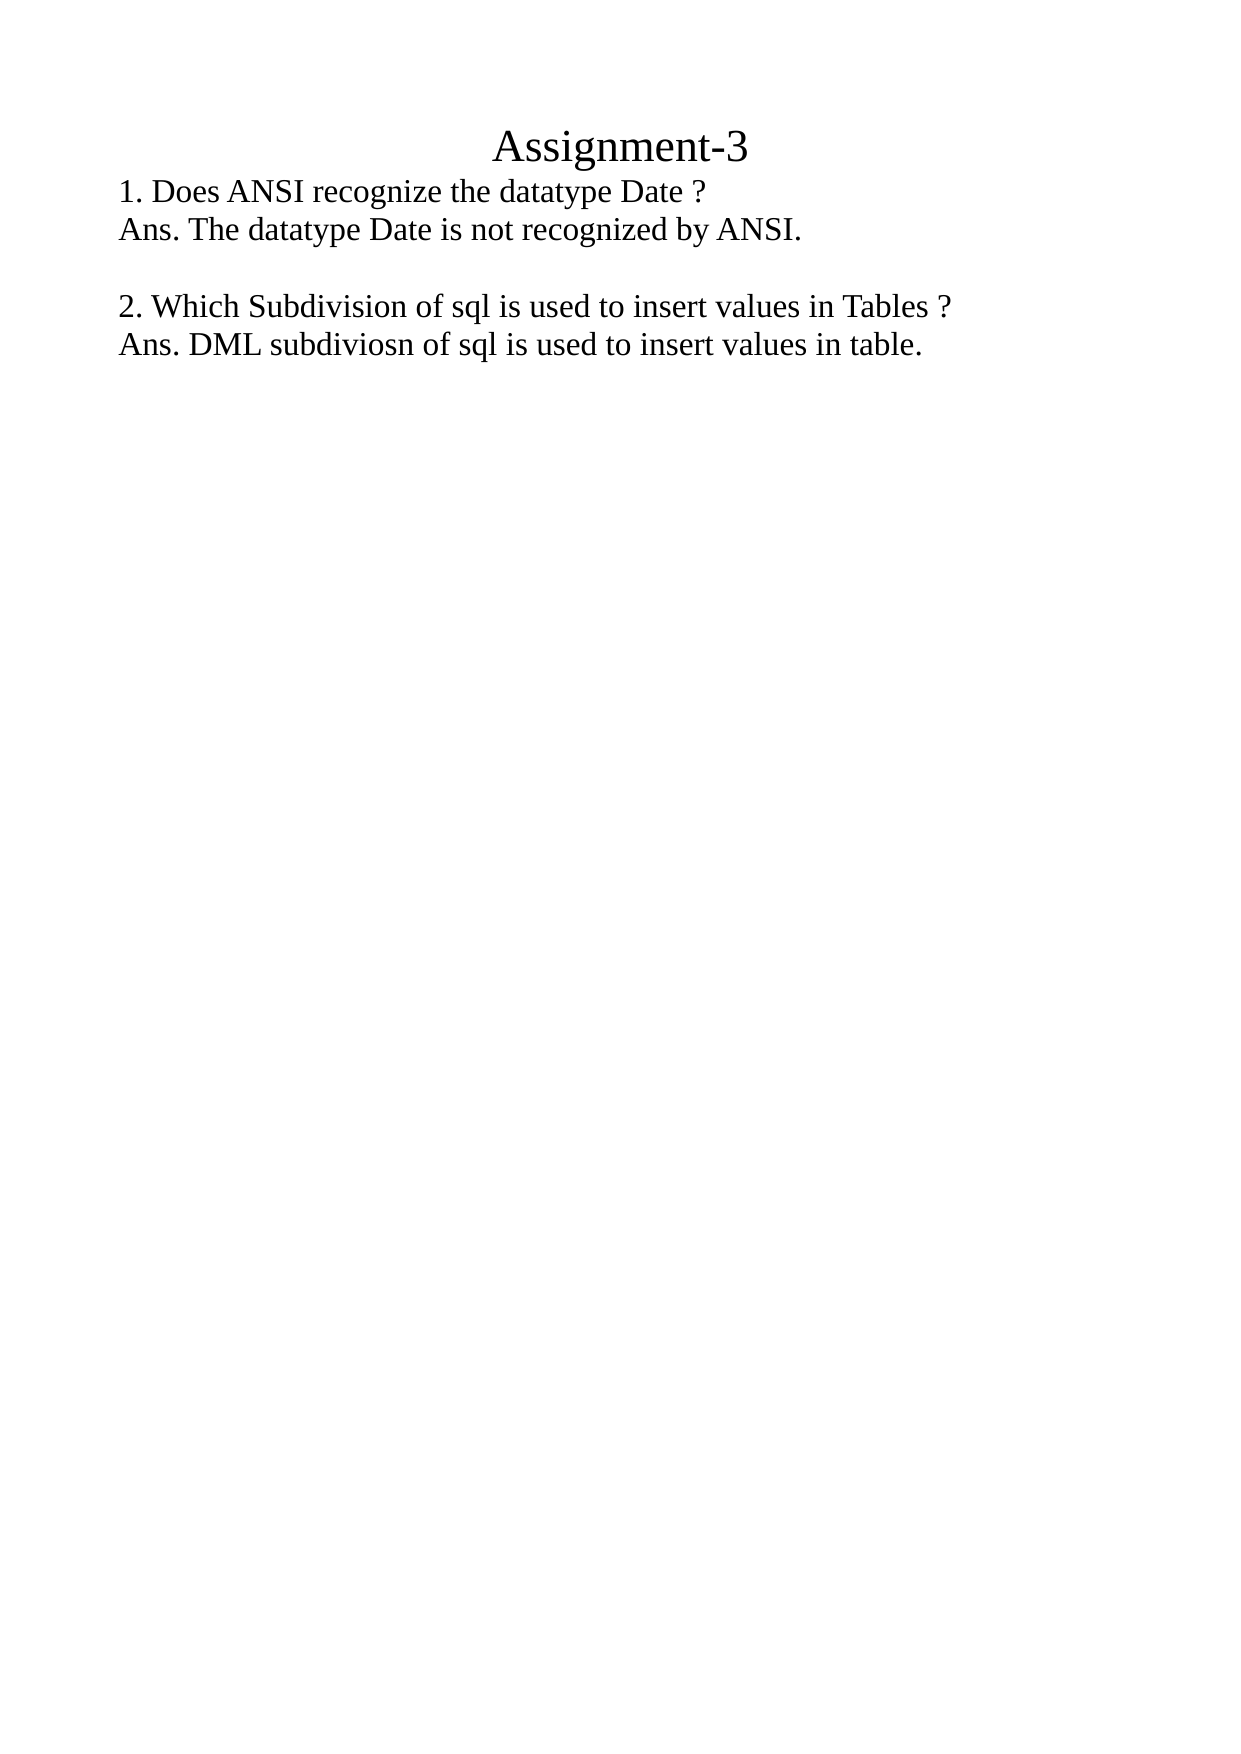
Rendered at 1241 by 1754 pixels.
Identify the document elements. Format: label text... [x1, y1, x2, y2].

text Ans. The datatype Date is not recognized by ANSI. [118, 209, 1122, 247]
text 1. Does ANSI recognize the datatype Date ? [118, 171, 1122, 209]
text Ans. DML subdiviosn of sql is used to insert values in table. [118, 324, 1122, 362]
text Assignment-3 [118, 118, 1122, 171]
text 2. Which Subdivision of sql is used to insert values in Tables ? [118, 286, 1122, 324]
